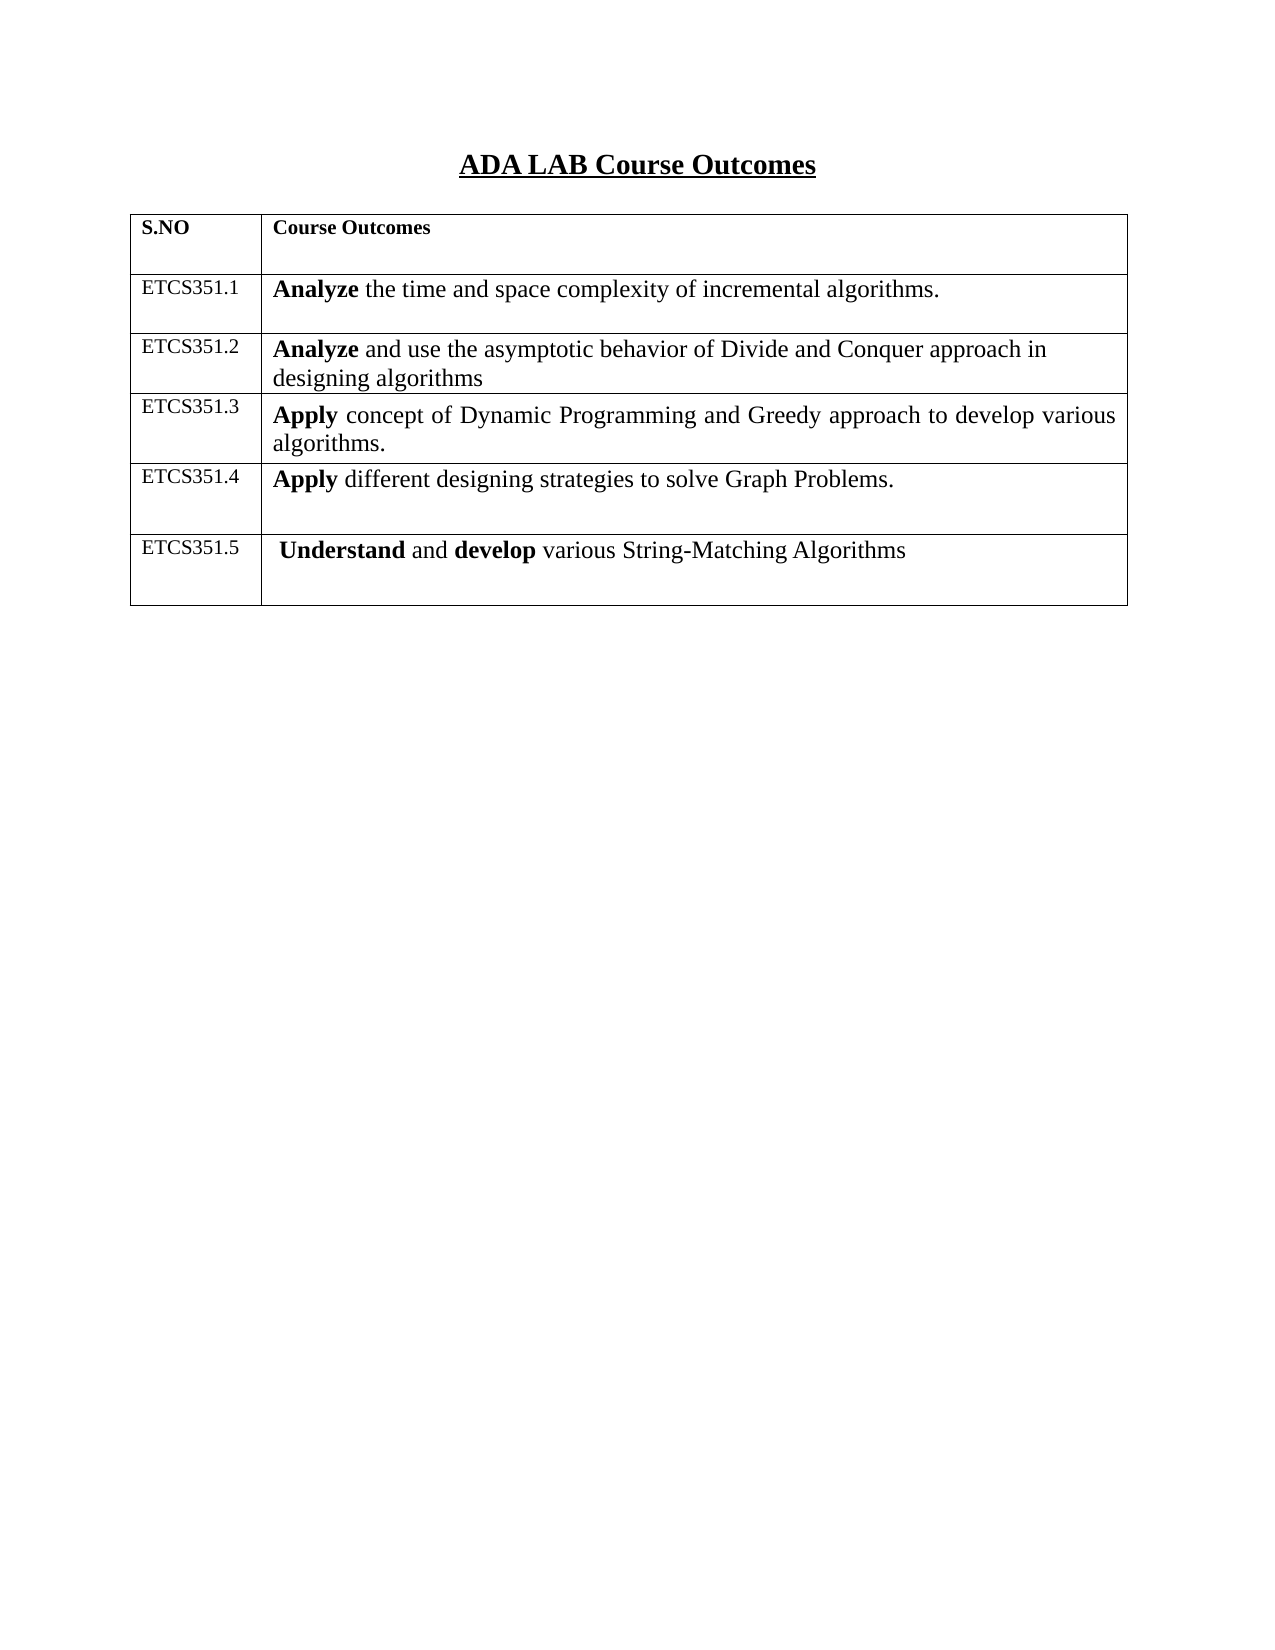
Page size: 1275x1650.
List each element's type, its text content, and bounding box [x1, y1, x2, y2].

text ADA LAB Course Outcomes [118, 147, 1157, 180]
table_cell Analyze the time and space complexity of incremental algorithms. [262, 275, 1127, 333]
table_cell ETCS351.2 [131, 334, 261, 393]
table_cell ETCS351.5 [131, 535, 261, 604]
table_header Course Outcomes [262, 215, 1127, 273]
table_cell Analyze and use the asymptotic behavior of Divide and Conquer approach in designing algorithms [262, 334, 1127, 393]
table_cell Understand and develop various String-Matching Algorithms [262, 535, 1127, 604]
table_cell ETCS351.1 [131, 275, 261, 333]
table_cell ETCS351.4 [131, 464, 261, 534]
table_header S.NO [131, 215, 261, 273]
table_cell Apply different designing strategies to solve Graph Problems. [262, 464, 1127, 534]
table_cell ETCS351.3 [131, 394, 261, 463]
table_cell Apply concept of Dynamic Programming and Greedy approach to develop various algorithms. [262, 394, 1127, 463]
